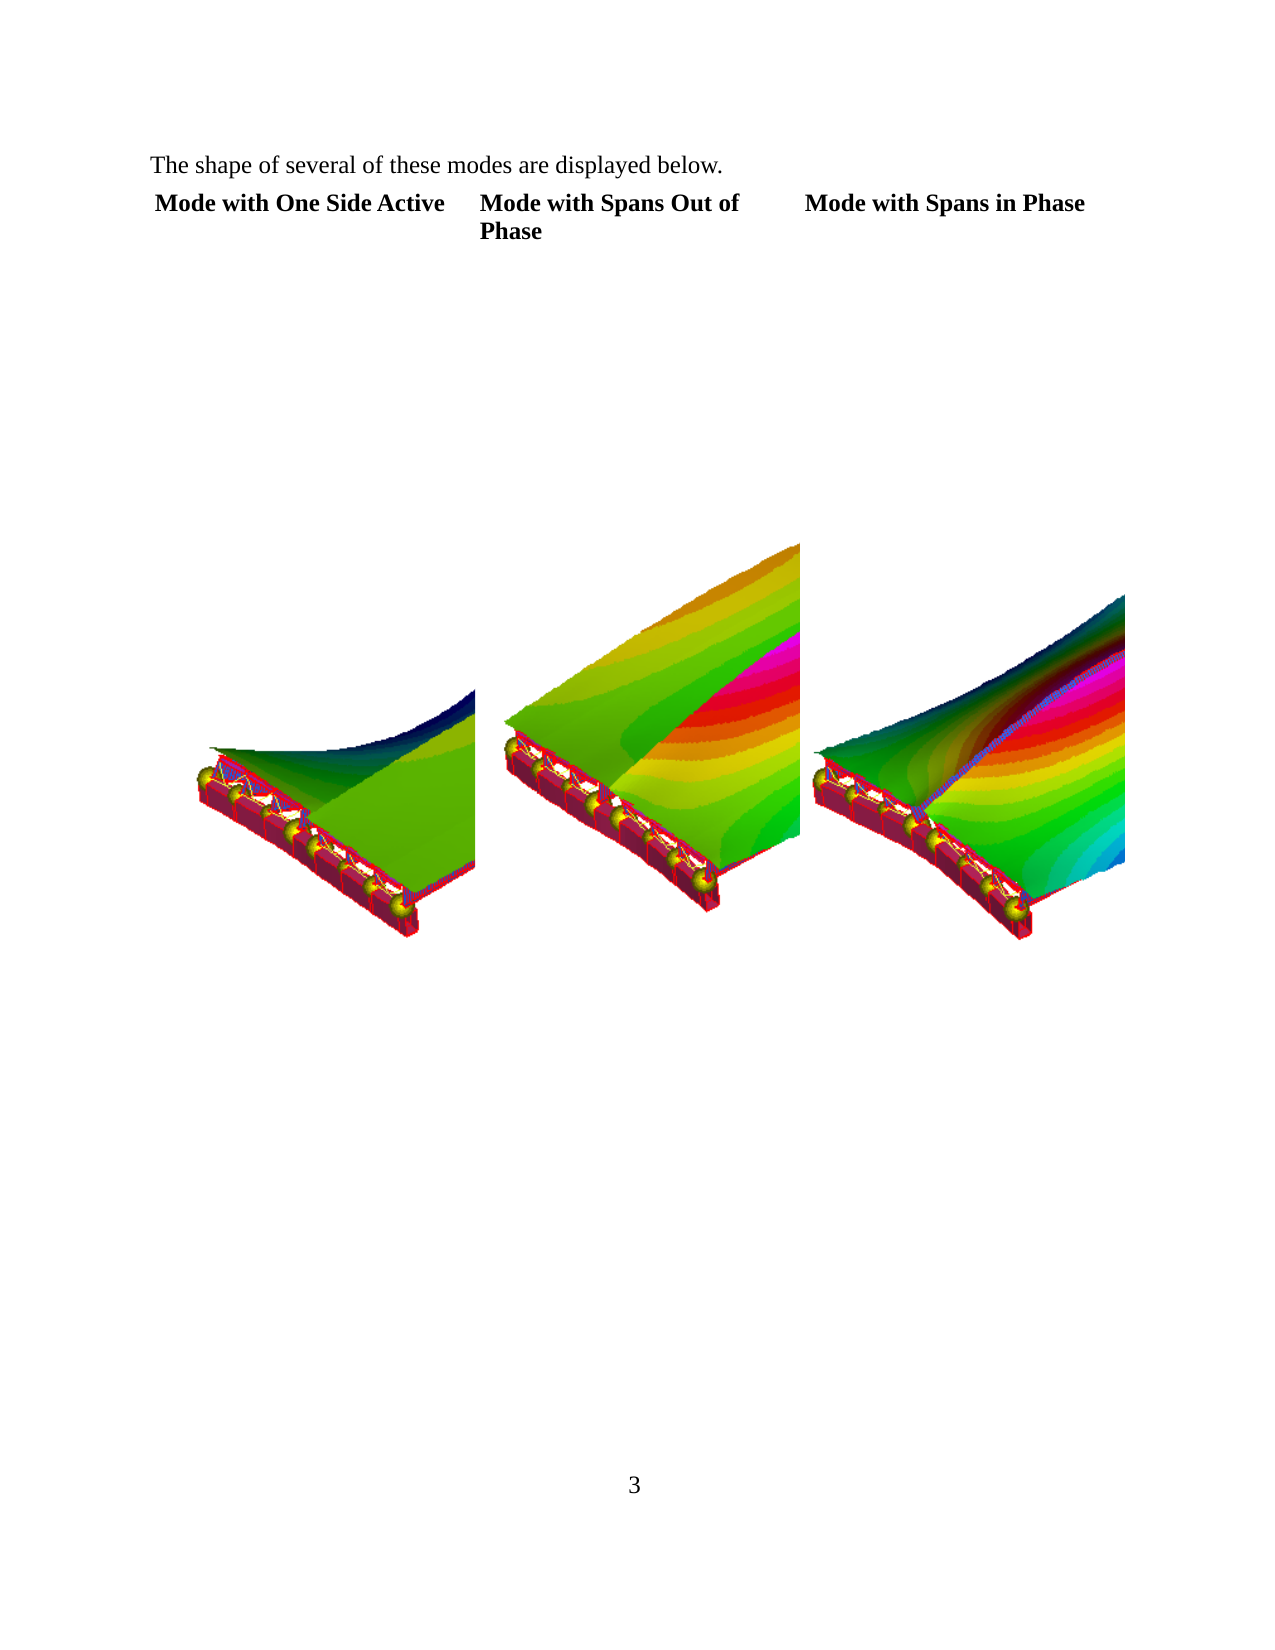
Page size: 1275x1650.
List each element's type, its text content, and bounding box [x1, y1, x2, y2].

table_cell [476, 245, 800, 966]
picture [479, 245, 800, 924]
table_header Mode with One Side Active [150, 188, 475, 245]
table_header Mode with Spans Out of Phase [475, 188, 800, 245]
table_header Mode with Spans in Phase [800, 188, 1125, 245]
text The shape of several of these modes are displayed below. [150, 150, 1125, 179]
table_cell [150, 245, 154, 966]
table_cell [800, 245, 1125, 966]
picture [804, 245, 1125, 959]
picture [154, 245, 476, 967]
